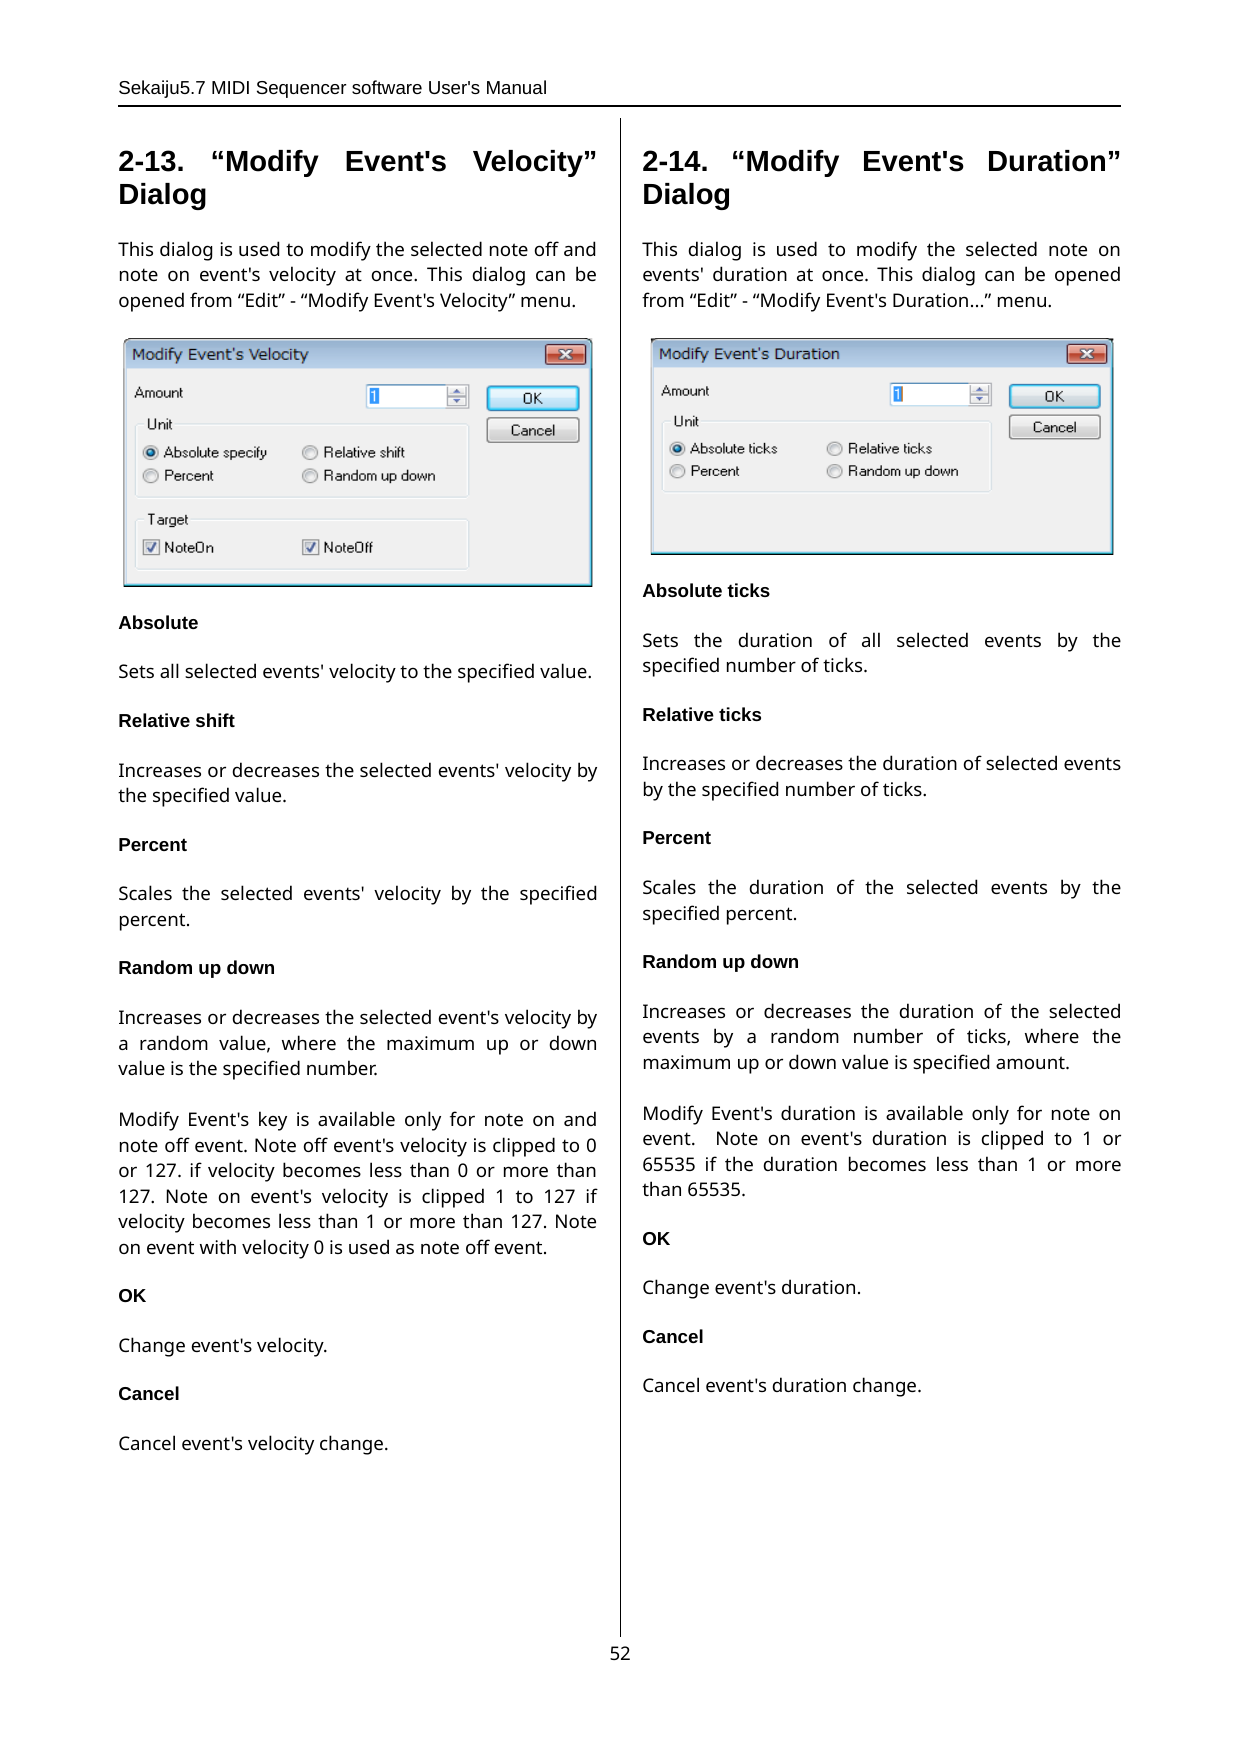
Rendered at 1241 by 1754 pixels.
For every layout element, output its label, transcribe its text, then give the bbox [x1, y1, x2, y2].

text Scales the duration of the selected events by the specified percent. [642, 874, 1122, 925]
text Absolute ticks [642, 580, 1122, 601]
text Percent [118, 833, 598, 855]
text This dialog is used to modify the selected note on events' duration at once. This dialog can be opened from “Edit” - “Modify Event's Duration...” menu. [642, 236, 1122, 313]
picture [123, 338, 593, 587]
text Change event's velocity. [118, 1332, 598, 1358]
text This dialog is used to modify the selected note off and note on event's velocity at once. This dialog can be opened from “Edit” - “Modify Event's Velocity” menu. [118, 236, 598, 313]
text Random up down [642, 951, 1122, 972]
text Cancel event's velocity change. [118, 1430, 598, 1456]
text Change event's duration. [642, 1275, 1122, 1300]
text Relative ticks [642, 703, 1122, 725]
subtitle 2-13. “Modify Event's Velocity” Dialog [118, 144, 598, 211]
text Sets the duration of all selected events by the specified number of ticks. [642, 627, 1122, 678]
text Scales the selected events' velocity by the specified percent. [118, 881, 598, 932]
text Modify Event's key is available only for note on and note off event. Note off event's velocity is clipped to 0 or 127. if velocity becomes less than 0 or more than 127. Note on event's velocity is clipped 1 to 127 if velocity becomes less than 1 or more than 127. Note on event with velocity 0 is used as note off event. [118, 1106, 598, 1259]
text Cancel [642, 1326, 1122, 1347]
subtitle 2-14. “Modify Event's Duration” Dialog [642, 144, 1122, 211]
text Random up down [118, 957, 598, 979]
text Percent [642, 827, 1122, 849]
text Increases or decreases the selected event's velocity by a random value, where the maximum up or down value is the specified number. [118, 1004, 598, 1081]
text Modify Event's duration is available only for note on event. Note on event's duration is clipped to 1 or 65535 if the duration becomes less than 1 or more than 65535. [642, 1100, 1122, 1202]
text OK [118, 1285, 598, 1307]
text Increases or decreases the duration of the selected events by a random number of ticks, where the maximum up or down value is specified amount. [642, 998, 1122, 1074]
text Sets all selected events' velocity to the specified value. [118, 659, 598, 684]
text Absolute [118, 612, 598, 633]
text OK [642, 1228, 1122, 1249]
text Relative shift [118, 710, 598, 731]
text Cancel [118, 1383, 598, 1405]
picture [650, 338, 1114, 555]
text Increases or decreases the duration of selected events by the specified number of ticks. [642, 751, 1122, 802]
text Increases or decreases the selected events' velocity by the specified value. [118, 757, 598, 808]
text Cancel event's duration change. [642, 1373, 1122, 1398]
